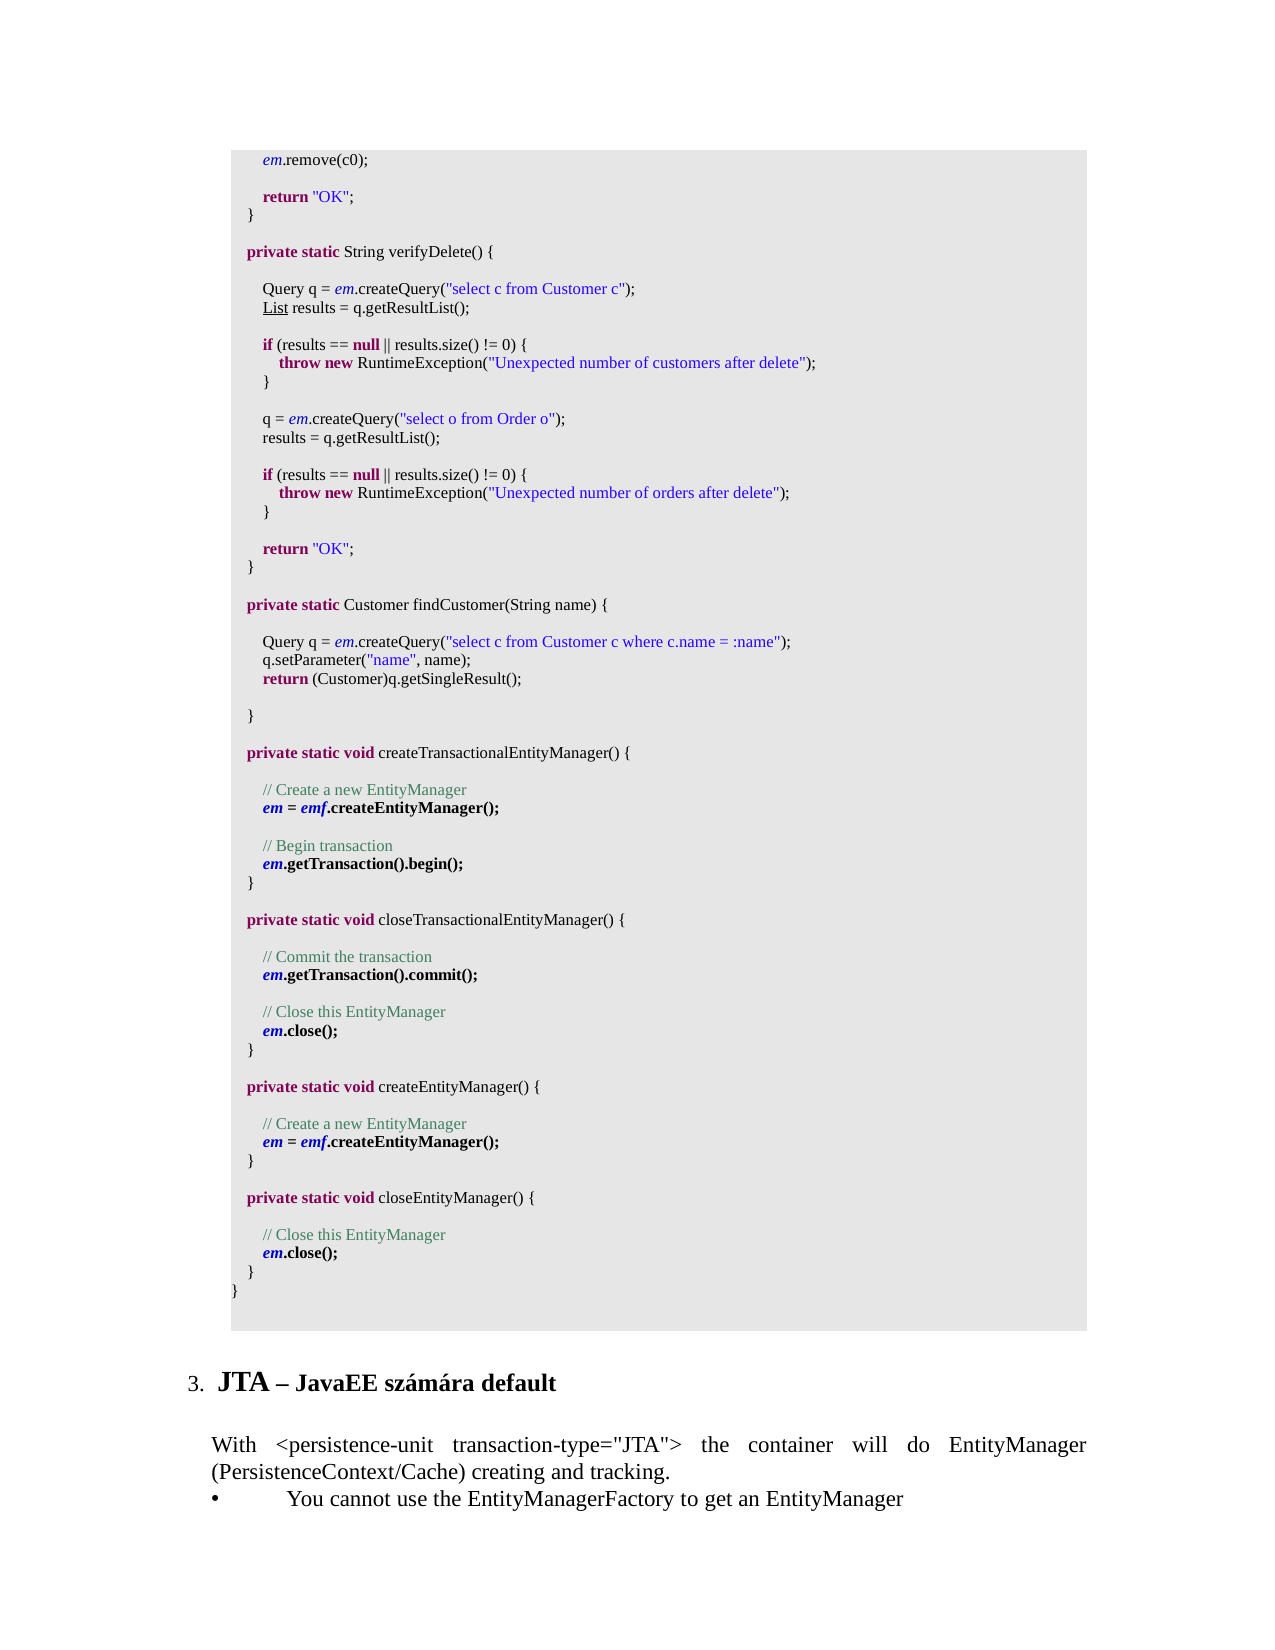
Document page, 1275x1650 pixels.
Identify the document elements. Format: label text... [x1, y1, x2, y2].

text throw new RuntimeException("Unexpected number of customers after delete"); [231, 354, 1087, 372]
text // Begin transaction [231, 836, 1087, 854]
text q.setParameter("name", name); [231, 651, 1087, 669]
text em = emf.createEntityManager(); [231, 1133, 1087, 1151]
text if (results == null || results.size() != 0) { [231, 465, 1087, 484]
text em = emf.createEntityManager(); [231, 799, 1087, 817]
text q = em.createQuery("select o from Order o"); [231, 409, 1087, 428]
text With <persistence-unit transaction-type="JTA"> the container will do EntityManager (PersistenceContext/Cache) creating and tracking. [211, 1431, 1087, 1484]
text } [231, 1151, 1087, 1170]
text em.close(); [231, 1021, 1087, 1040]
text } [231, 706, 1087, 725]
text Query q = em.createQuery("select c from Customer c"); [231, 280, 1087, 298]
text } [231, 1040, 1087, 1058]
text private static Customer findCustomer(String name) { [231, 595, 1087, 613]
text } [231, 873, 1087, 892]
text em.getTransaction().commit(); [231, 966, 1087, 984]
text Query q = em.createQuery("select c from Customer c where c.name = :name"); [231, 632, 1087, 651]
text private static String verifyDelete() { [231, 243, 1087, 261]
text em.getTransaction().begin(); [231, 854, 1087, 873]
text throw new RuntimeException("Unexpected number of orders after delete"); [231, 484, 1087, 502]
text return "OK"; [231, 187, 1087, 206]
text em.close(); [231, 1244, 1087, 1262]
text return (Customer)q.getSingleResult(); [231, 669, 1087, 688]
text } [231, 372, 1087, 391]
text } [231, 558, 1087, 576]
text private static void closeTransactionalEntityManager() { [231, 910, 1087, 929]
text } [231, 206, 1087, 224]
list You cannot use the EntityManagerFactory to get an EntityManager [211, 1484, 1087, 1511]
text // Create a new EntityManager [231, 780, 1087, 799]
text em.remove(c0); [231, 150, 1087, 168]
text List results = q.getResultList(); [231, 298, 1087, 317]
text private static void createEntityManager() { [231, 1077, 1087, 1096]
text } [231, 502, 1087, 521]
subtitle JTA – JavaEE számára default [187, 1364, 1087, 1398]
text // Close this EntityManager [231, 1225, 1087, 1244]
text // Create a new EntityManager [231, 1114, 1087, 1133]
text private static void closeEntityManager() { [231, 1188, 1087, 1207]
text private static void createTransactionalEntityManager() { [231, 743, 1087, 762]
text if (results == null || results.size() != 0) { [231, 335, 1087, 354]
text } [231, 1262, 1087, 1281]
text return "OK"; [231, 539, 1087, 558]
text // Close this EntityManager [231, 1003, 1087, 1021]
text results = q.getResultList(); [231, 428, 1087, 447]
text // Commit the transaction [231, 947, 1087, 966]
text } [231, 1281, 1087, 1299]
